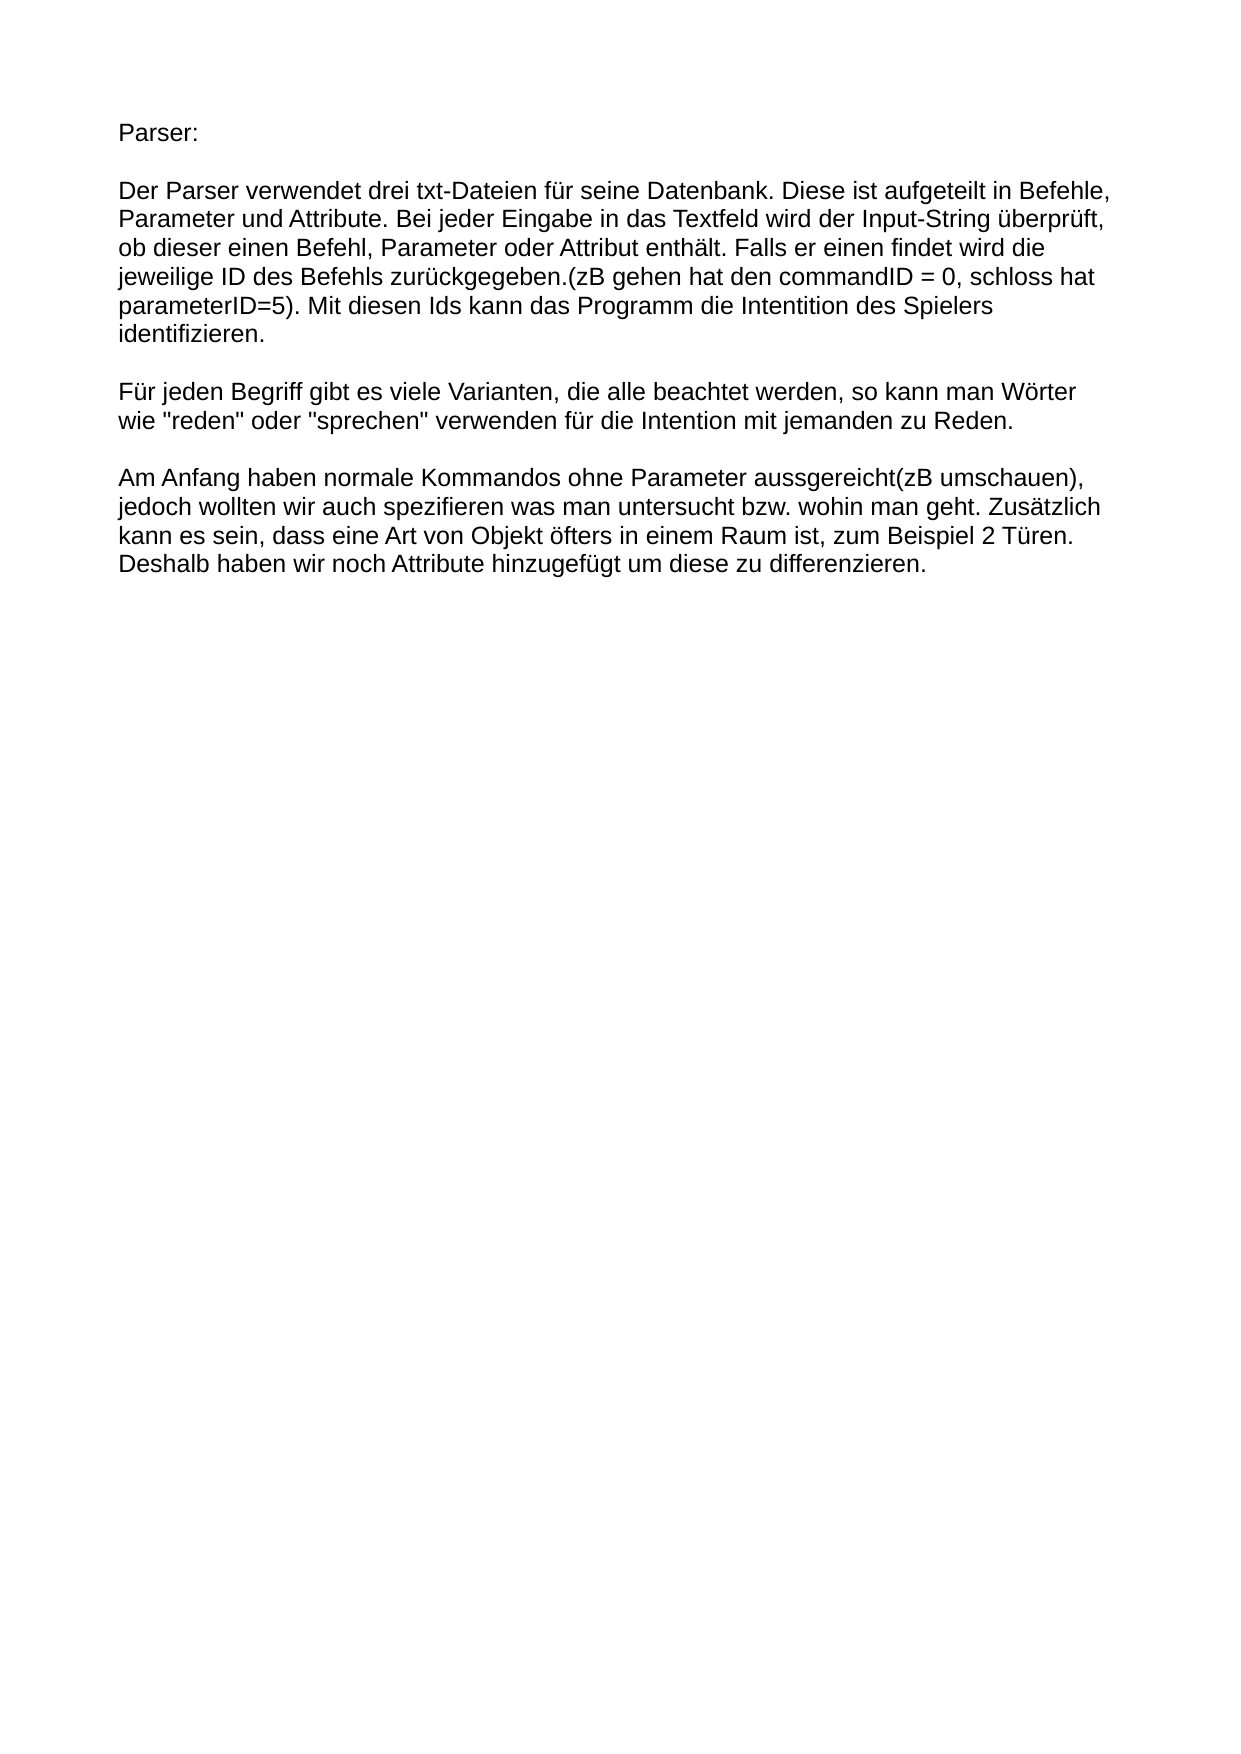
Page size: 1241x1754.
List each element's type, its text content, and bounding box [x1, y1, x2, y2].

text Parser: [118, 118, 1122, 147]
text Für jeden Begriff gibt es viele Varianten, die alle beachtet werden, so kann man Wörter wie "reden" oder "sprechen" verwenden für die Intention mit jemanden zu Reden. [118, 377, 1122, 434]
text Am Anfang haben normale Kommandos ohne Parameter aussgereicht(zB umschauen), jedoch wollten wir auch spezifieren was man untersucht bzw. wohin man geht. Zusätzlich kann es sein, dass eine Art von Objekt öfters in einem Raum ist, zum Beispiel 2 Türen. Deshalb haben wir noch Attribute hinzugefügt um diese zu differenzieren. [118, 463, 1122, 578]
text Der Parser verwendet drei txt-Dateien für seine Datenbank. Diese ist aufgeteilt in Befehle, Parameter und Attribute. Bei jeder Eingabe in das Textfeld wird der Input-String überprüft, ob dieser einen Befehl, Parameter oder Attribut enthält. Falls er einen findet wird die jeweilige ID des Befehls zurückgegeben.(zB gehen hat den commandID = 0, schloss hat parameterID=5). Mit diesen Ids kann das Programm die Intentition des Spielers identifizieren. [118, 176, 1122, 348]
